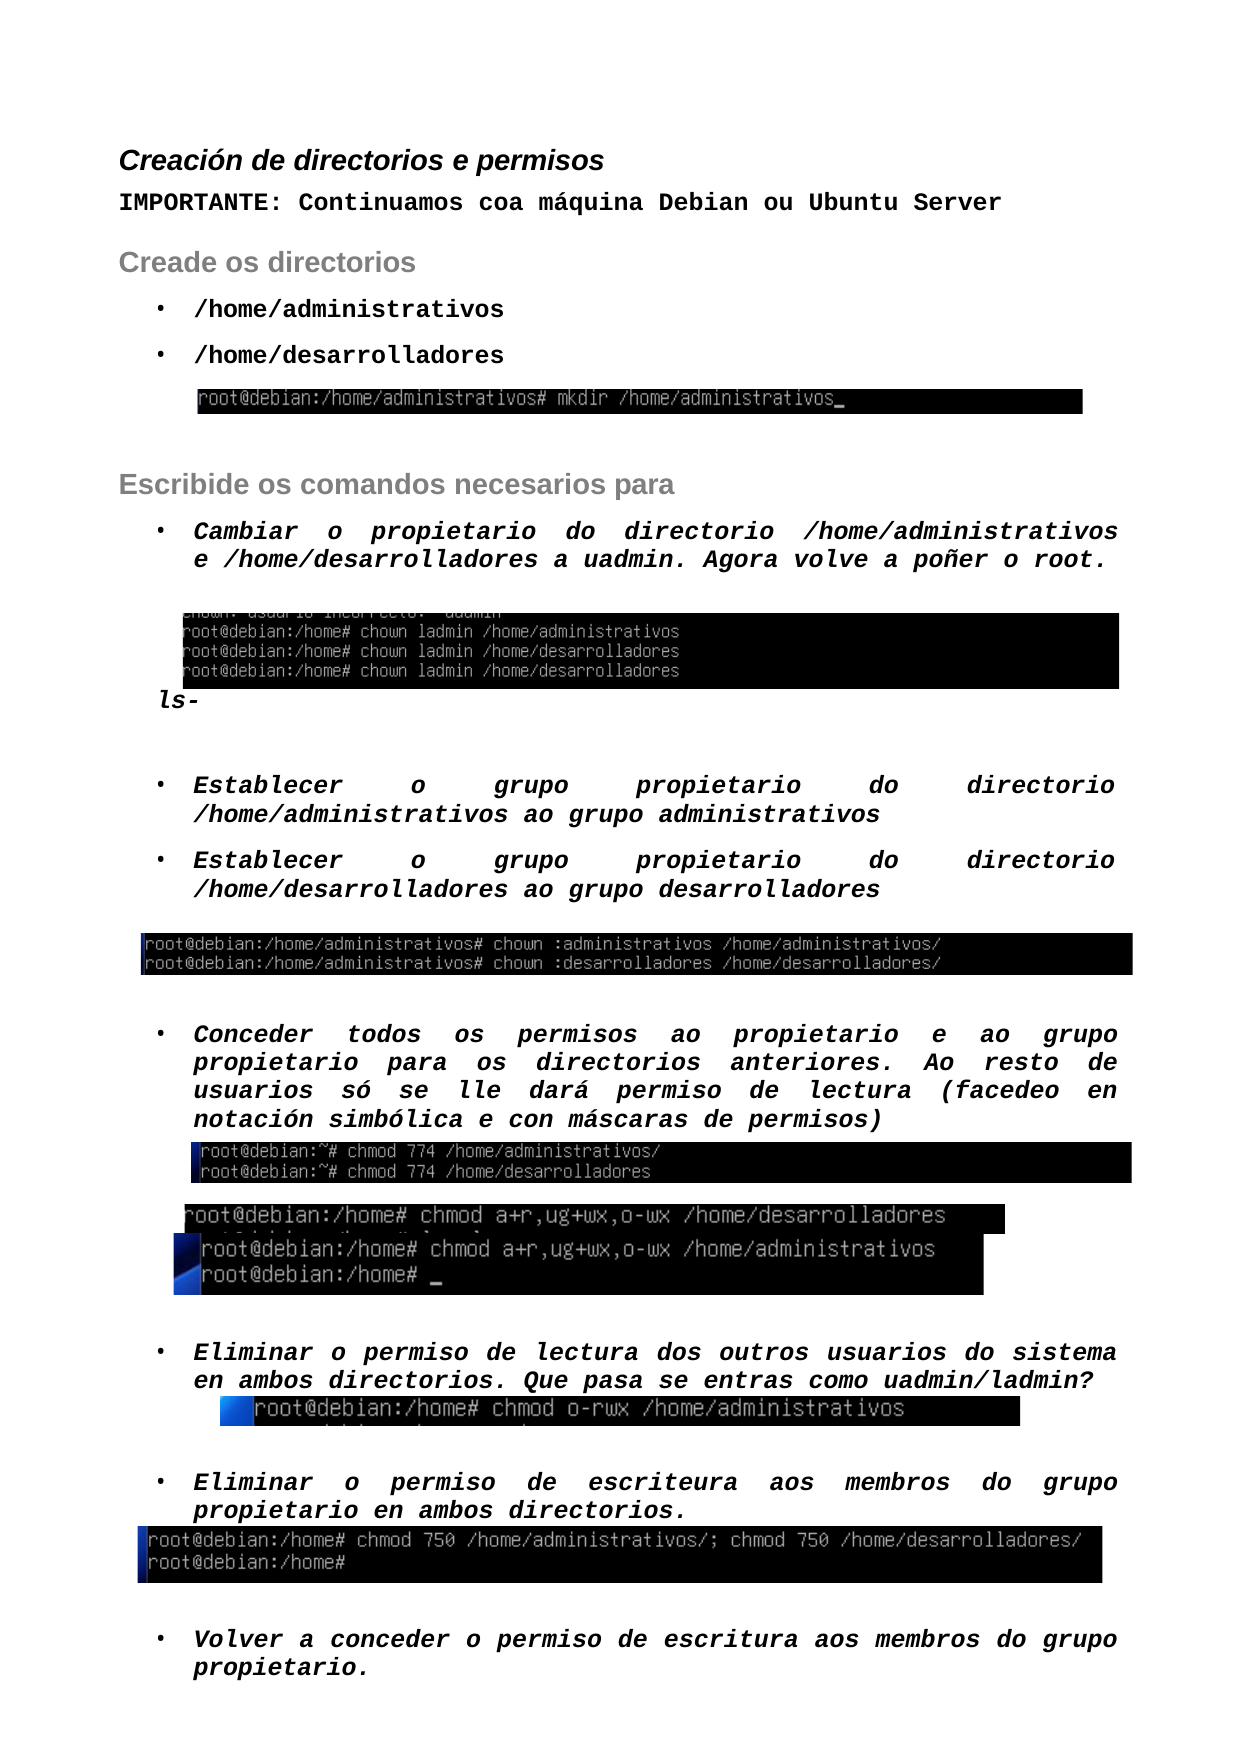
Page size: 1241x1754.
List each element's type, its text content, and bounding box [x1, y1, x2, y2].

picture [137, 1526, 1103, 1583]
text /home/administrativos ao grupo administrativos [193, 801, 1134, 829]
list Conceder todos os permisos ao propietario e ao grupo propietario para os directorios anteriores. Ao resto de usuarios só se lle dará permiso de lectura (facedeo en notación simbólica e con máscaras de permisos) [156, 1015, 1121, 1134]
list ls- [156, 625, 1120, 716]
picture [182, 613, 1120, 689]
list Establecer o grupo propietario do directorio [156, 766, 1134, 801]
subtitle Escribide os comandos necesarios para [118, 467, 1134, 501]
list Volver a conceder o permiso de escritura aos membros do grupo propietario. [156, 1621, 1120, 1683]
text IMPORTANTE: Continuamos coa máquina Debian ou Ubuntu Server [118, 189, 1134, 217]
picture [220, 1396, 1021, 1426]
list /home/administrativos [156, 290, 1134, 324]
list /home/desarrolladores [156, 337, 1134, 371]
picture [191, 1142, 1132, 1183]
list Eliminar o permiso de lectura dos outros usuarios do sistema en ambos directorios. Que pasa se entras como uadmin/ladmin? [156, 1333, 1120, 1396]
subtitle Creación de directorios e permisos [118, 143, 1134, 177]
picture [197, 389, 1083, 414]
text /home/desarrolladores ao grupo desarrolladores [193, 876, 1134, 905]
list Cambiar o propietario do directorio /home/administrativos e /home/desarrolladores a uadmin. Agora volve a poñer o root. [156, 513, 1120, 575]
picture [140, 933, 1133, 975]
picture [173, 1204, 1005, 1295]
list Establecer o grupo propietario do directorio [156, 842, 1134, 876]
subtitle Creade os directorios [118, 245, 1134, 278]
list Eliminar o permiso de escriteura aos membros do grupo propietario en ambos directorios. [156, 1464, 1121, 1526]
